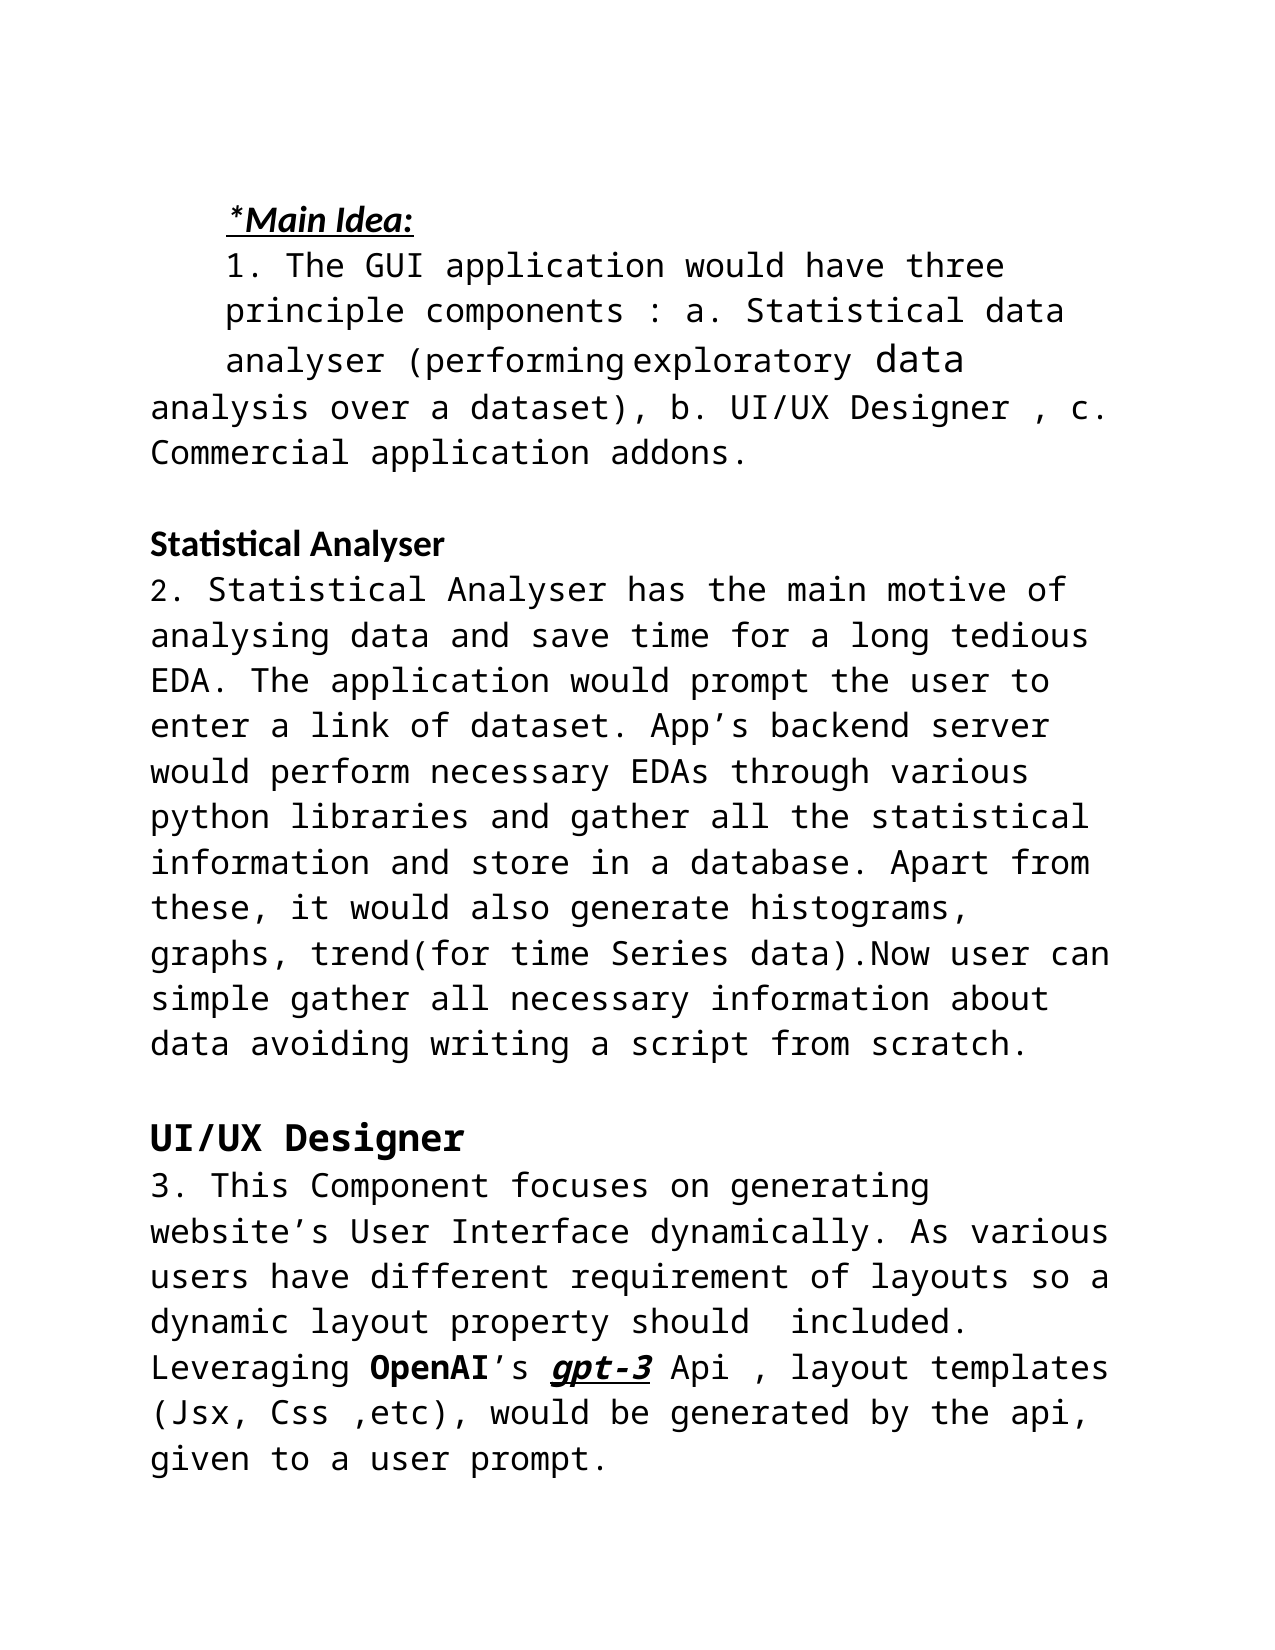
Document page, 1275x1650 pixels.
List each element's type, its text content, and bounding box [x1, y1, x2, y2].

text 1. The GUI application would have three principle components : a. Statistical data analyser (performing exploratory data [225, 242, 1125, 383]
text UI/UX Designer [150, 1111, 1125, 1162]
text 2. Statistical Analyser has the main motive of analysing data and save time for a long tedious EDA. The application would prompt the user to enter a link of dataset. App’s backend server would perform necessary EDAs through various python libraries and gather all the statistical information and store in a database. Apart from these, it would also generate histograms, graphs, trend(for time Series data).Now user can simple gather all necessary information about data avoiding writing a script from scratch. [150, 566, 1125, 1066]
text Statistical Analyser [150, 520, 1125, 566]
text *Main Idea: [150, 196, 1125, 242]
text analysis over a dataset), b. UI/UX Designer , c. Commercial application addons. [150, 383, 1125, 474]
text 3. This Component focuses on generating website’s User Interface dynamically. As various users have different requirement of layouts so a dynamic layout property should included. Leveraging OpenAI’s gpt-3 Api , layout templates (Jsx, Css ,etc), would be generated by the api, given to a user prompt. [150, 1162, 1125, 1480]
